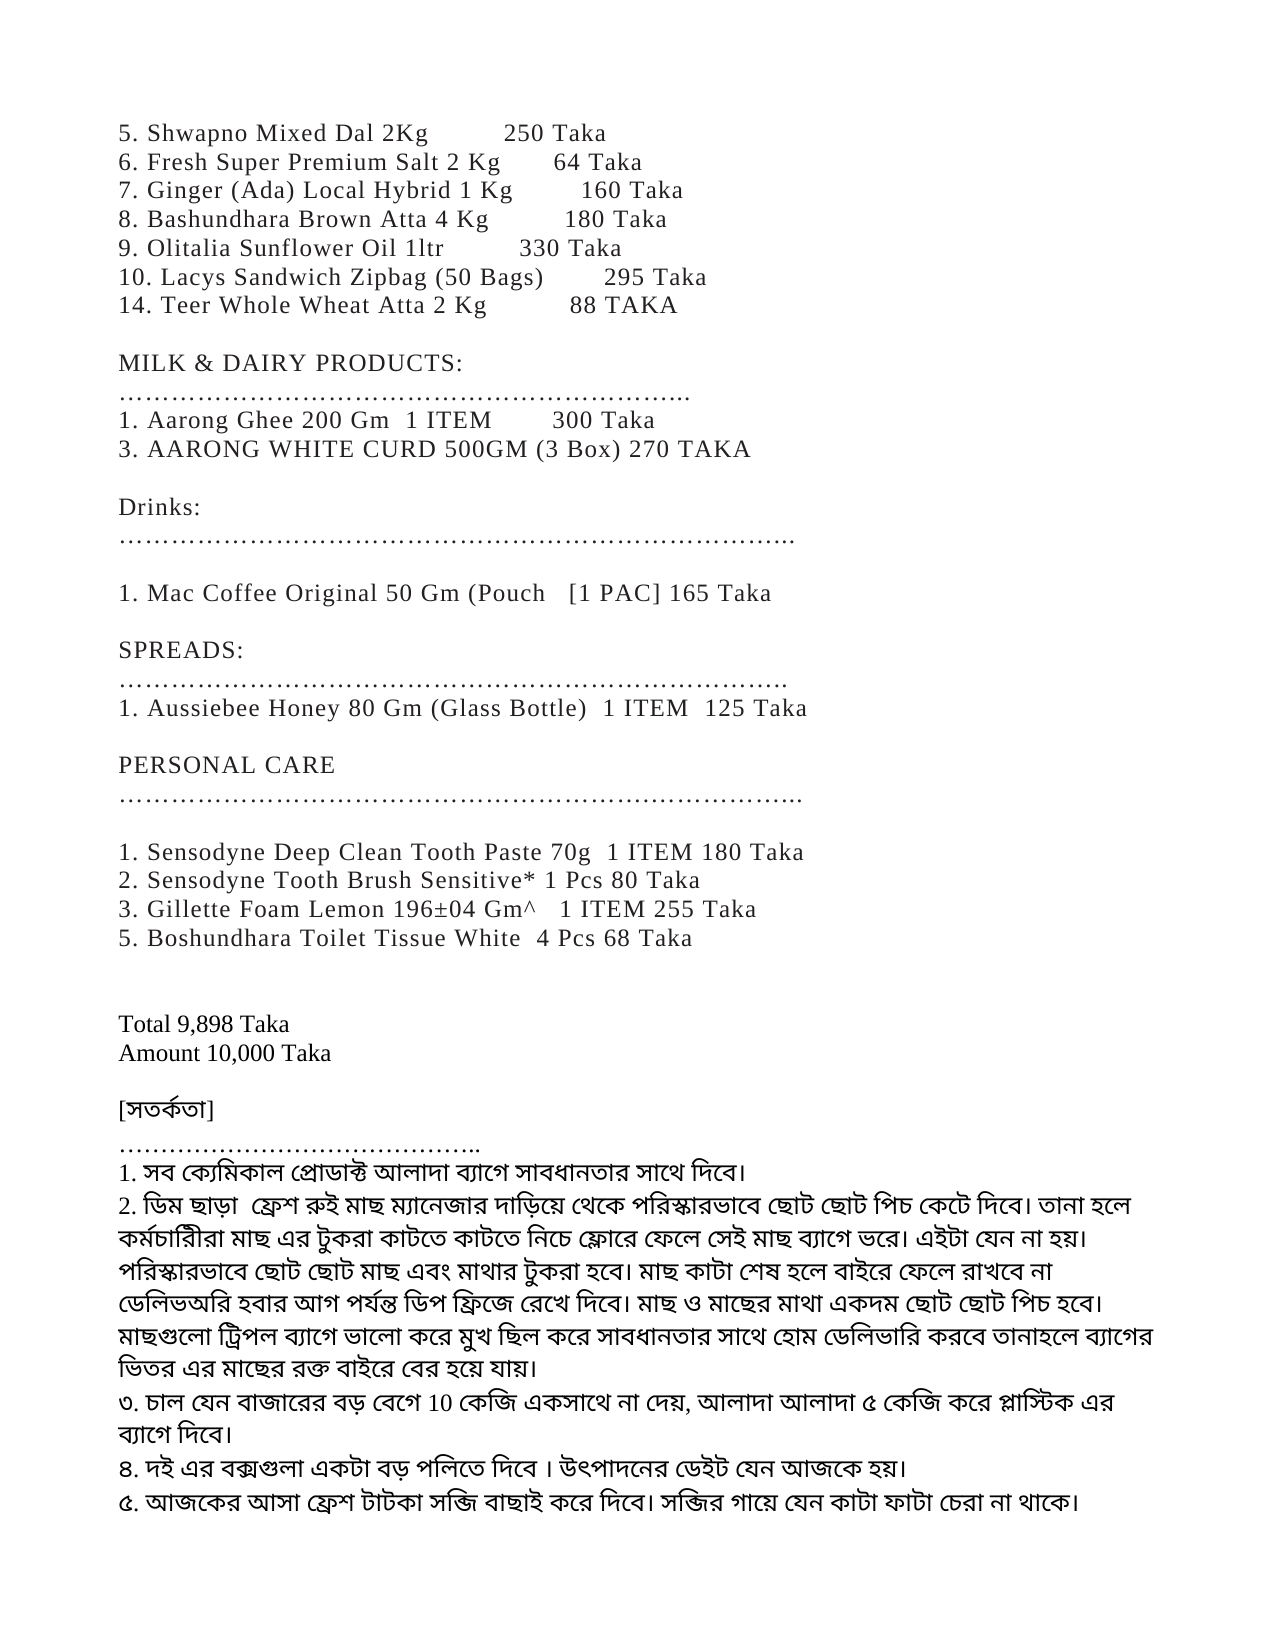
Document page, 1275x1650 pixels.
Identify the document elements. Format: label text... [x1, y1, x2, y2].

text ৪. দই এর বক্সগুলা একটা বড় পলিতে দিবে । উৎপাদনের ডেইট যেন আজকে হয়। [118, 1454, 1157, 1488]
text ৫. আজকের আসা ফ্রেশ টাটকা সব্জি বাছাই করে দিবে। সব্জির গায়ে যেন কাটা ফাটা চেরা না থাকে। [118, 1488, 1157, 1521]
text 14. Teer Whole Wheat Atta 2 Kg 88 TAKA [118, 291, 1157, 319]
text 1. Aussiebee Honey 80 Gm (Glass Bottle) 1 ITEM 125 taka [118, 693, 1157, 722]
text 10. Lacys Sandwich Zipbag (50 Bags) 295 taka [118, 262, 1157, 291]
text Amount 10,000 Taka [118, 1038, 1157, 1067]
text 1. Mac Coffee Original 50 Gm (Pouch [1 PAC] 165 taka [118, 578, 1157, 607]
text ৩. চাল যেন বাজারের বড় বেগে 10 কেজি একসাথে না দেয়, আলাদা আলাদা ৫ কেজি করে প্লাস্টিক এর ব্যাগে দিবে। [118, 1388, 1157, 1454]
text …………………………………………………….……………... [118, 779, 1157, 808]
text 2. ডিম ছাড়া ফ্রেশ রুই মাছ ম্যানেজার দাড়িয়ে থেকে পরিস্কারভাবে ছোট ছোট পিচ কেটে দিবে। তানা হলে কর্মচারীিরা মাছ এর টুকরা কাটতে কাটতে নিচে ফ্লোরে ফেলে সেই মাছ ব্যাগে ভরে। এইটা যেন না হয়। পরিস্কারভাবে ছোট ছোট মাছ এবং মাথার টুকরা হবে। মাছ কাটা শেষ হলে বাইরে ফেলে রাখবে না ডেলিভঅরি হবার আগ পর্যন্ত ডিপ ফ্রিজে রেখে দিবে। মাছ ও মাছের মাথা একদম ছোট ছোট পিচ হবে। মাছগুলো ট্রিপল ব্যাগে ভালো করে মুখ ছিল করে সাবধানতার সাথে হোম ডেলিভারি করবে তানাহলে ব্যাগের ভিতর এর মাছের রক্ত বাইরে বের হয়ে যায়। [118, 1191, 1157, 1388]
text 8. Bashundhara Brown Atta 4 kg 180 taka [118, 204, 1157, 233]
text MILK & DAIRY PRODUCTS: [118, 348, 1157, 377]
text [সতর্কতা] [118, 1096, 1157, 1129]
text SPREADS: [118, 636, 1157, 664]
text ………………………………………………………………….. [118, 664, 1157, 693]
text Total 9,898 Taka [118, 1009, 1157, 1038]
text 1. Sensodyne Deep Clean Tooth Paste 70g 1 ITEM 180 taka [118, 837, 1157, 866]
text 9. Olitalia Sunflower Oil 1ltr 330 taka [118, 233, 1157, 262]
text Drinks: [118, 492, 1157, 521]
text 6. Fresh Super Premium Salt 2 Kg 64 taka [118, 147, 1157, 176]
text 5. Shwapno Mixed Dal 2Kg 250 taka [118, 118, 1157, 147]
text 5. Boshundhara Toilet Tissue White 4 pcs 68 taka [118, 923, 1157, 952]
text ………………………………………………………... [118, 377, 1157, 406]
text 1. Aarong Ghee 200 Gm 1 ITEM 300 taka [118, 406, 1157, 434]
text 3. AARONG WHITE CURD 500GM (3 Box) 270 TAKA [118, 434, 1157, 463]
text 3. Gillette Foam Lemon 196±04 Gm^ 1 ITEM 255 taka [118, 894, 1157, 923]
text 7. Ginger (Ada) Local Hybrid 1 Kg 160 taka [118, 176, 1157, 204]
text …………………………………………………………………... [118, 521, 1157, 549]
text 1. সব ক্যেমিকাল প্রোডাক্ট আলাদা ব্যাগে সাবধানতার সাথে দিবে। [118, 1158, 1157, 1191]
text 2. Sensodyne Tooth Brush Sensitive* 1 pcs 80 taka [118, 866, 1157, 894]
text …………………………………….. [118, 1129, 1157, 1158]
text PERSONAL cARE [118, 751, 1157, 779]
